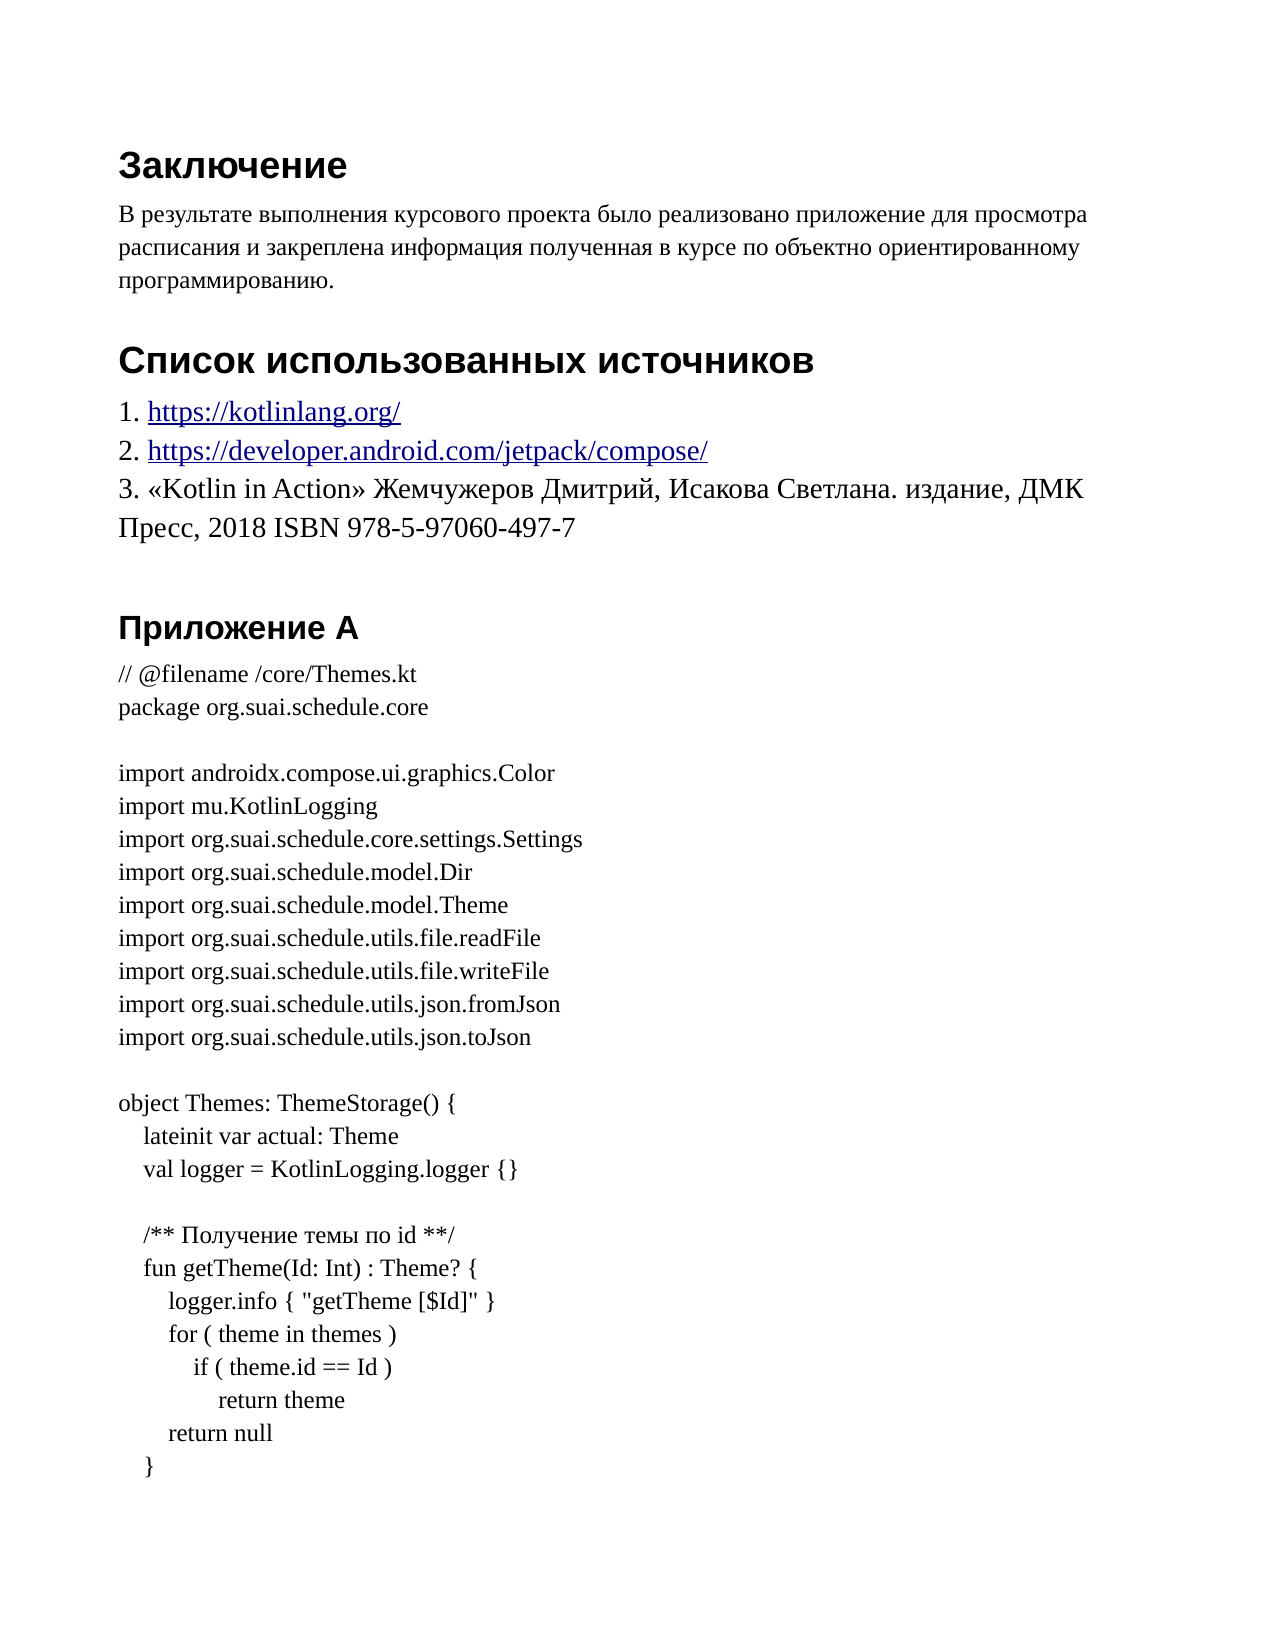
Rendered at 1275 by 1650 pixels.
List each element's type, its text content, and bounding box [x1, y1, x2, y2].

text 2. https://developer.android.com/jetpack/compose/ [118, 433, 1157, 466]
text 3. «Kotlin in Action» Жемчужеров Дмитрий, Исакова Светлана. издание, ДМК Пресс, 2018 ISBN 978-5-97060-497-7 [118, 471, 1157, 543]
text // @filename /core/Themes.kt package org.suai.schedule.core import androidx.compose.ui.graphics.Color import mu.KotlinLogging import org.suai.schedule.core.settings.Settings import org.suai.schedule.model.Dir import org.suai.schedule.model.Theme import org.suai.schedule.utils.file.readFile import org.suai.schedule.utils.file.writeFile import org.suai.schedule.utils.json.fromJson import org.suai.schedule.utils.json.toJson object Themes: ThemeStorage() { lateinit var actual: Theme val logger = KotlinLogging.logger {} /** Получение темы по id **/ fun getTheme(Id: Int) : Theme? { logger.info { "getTheme [$Id]" } for ( theme in themes ) if ( theme.id == Id ) return theme return null } [118, 659, 1157, 1513]
subtitle Заключение [118, 143, 1157, 187]
text В результате выполнения курсового проекта было реализовано приложение для просмотра расписания и закреплена информация полученная в курсе по объектно ориентированному программированию. [118, 199, 1157, 294]
text 1. https://kotlinlang.org/ [118, 394, 1157, 428]
subtitle Приложение А [118, 608, 1157, 646]
subtitle Список использованных источников [118, 338, 1157, 382]
